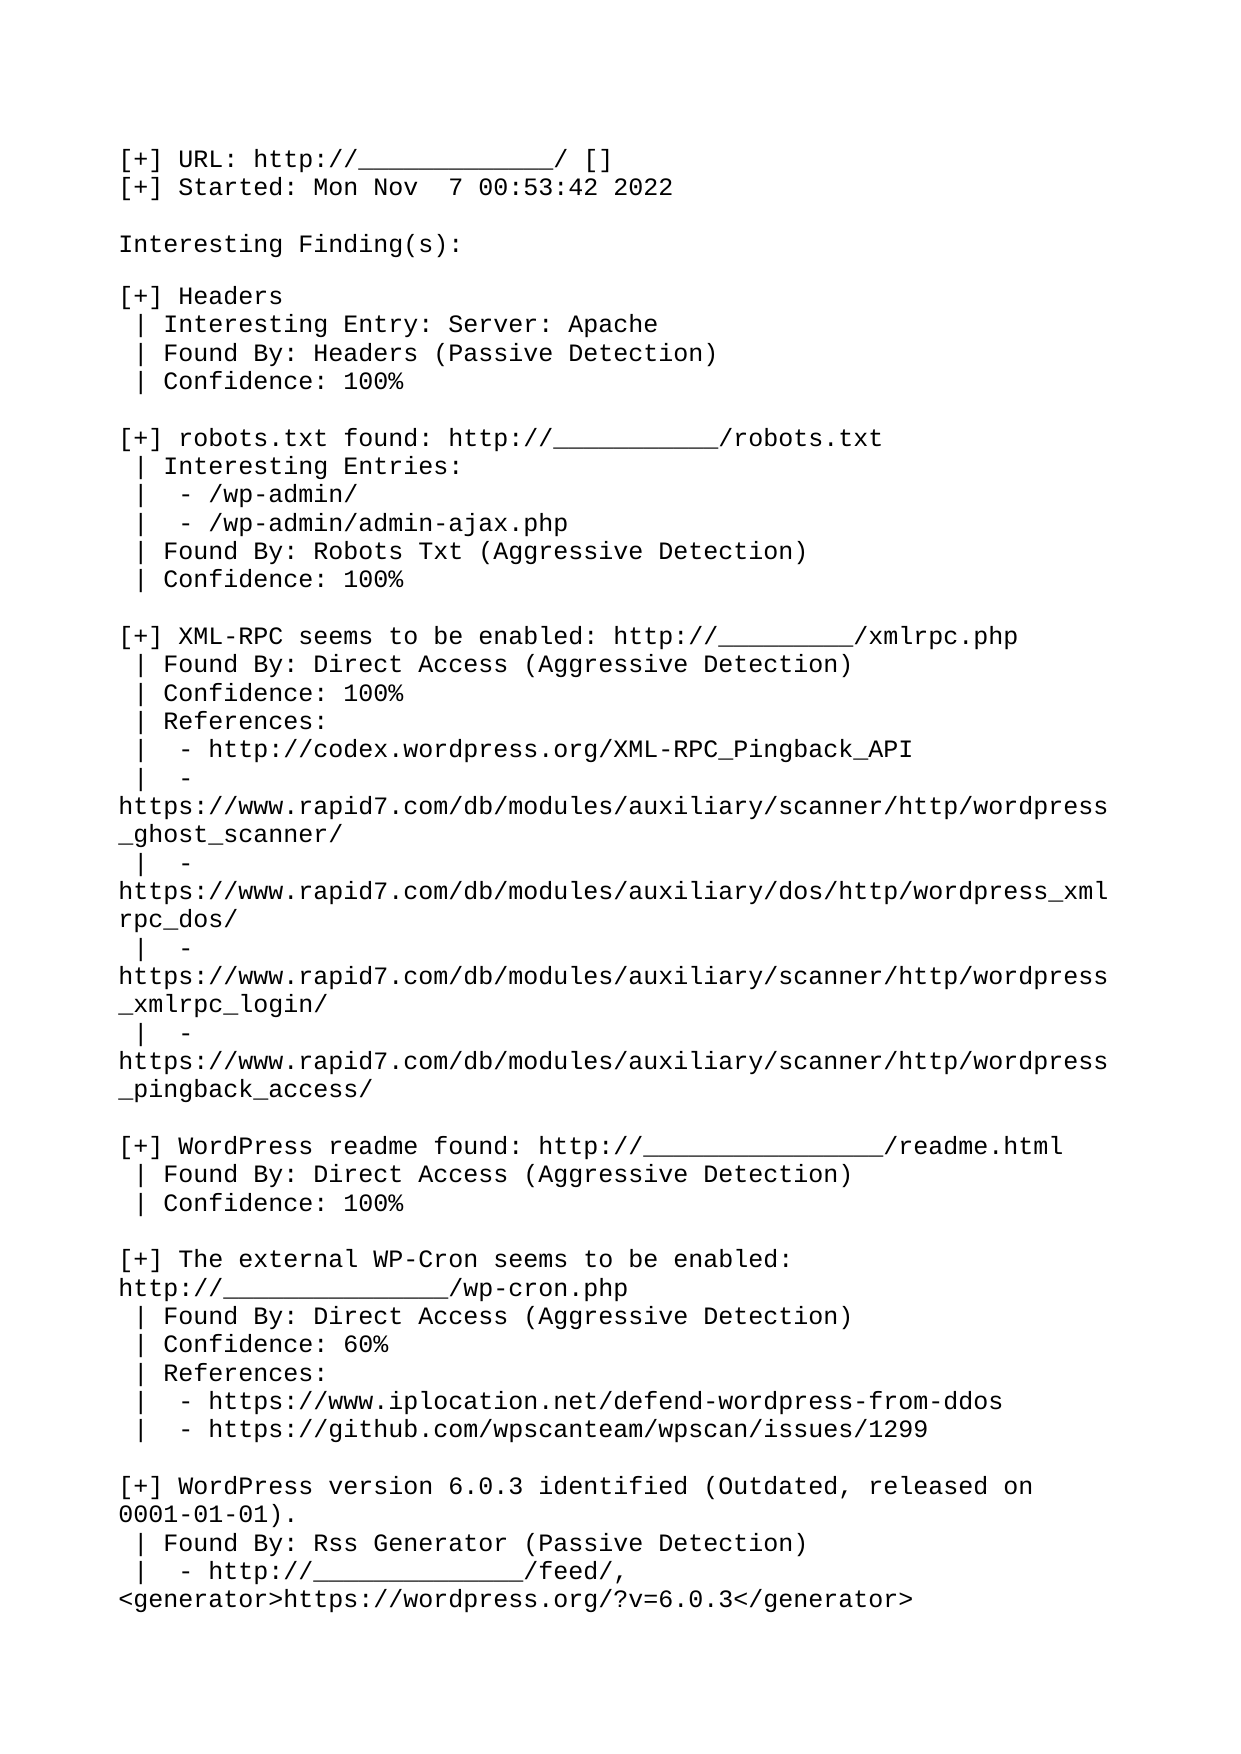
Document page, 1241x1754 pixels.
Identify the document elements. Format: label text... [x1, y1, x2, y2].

text | Interesting Entries: [118, 453, 1122, 482]
text | - http://______________/feed/, <generator>https://wordpress.org/?v=6.0.3</generator> [118, 1558, 1122, 1615]
text | Found By: Direct Access (Aggressive Detection) [118, 1303, 1122, 1332]
text | Found By: Direct Access (Aggressive Detection) [118, 652, 1122, 680]
text [+] Headers [118, 283, 1122, 312]
text | - https://www.rapid7.com/db/modules/auxiliary/scanner/http/wordpress_ghost_scanner/ [118, 765, 1122, 850]
text | Confidence: 100% [118, 567, 1122, 595]
text | Found By: Rss Generator (Passive Detection) [118, 1530, 1122, 1558]
text [+] WordPress version 6.0.3 identified (Outdated, released on 0001-01-01). [118, 1473, 1122, 1530]
text | Confidence: 100% [118, 368, 1122, 397]
text | - https://www.rapid7.com/db/modules/auxiliary/scanner/http/wordpress_xmlrpc_login/ [118, 935, 1122, 1020]
text [+] The external WP-Cron seems to be enabled: http://_______________/wp-cron.php [118, 1247, 1122, 1303]
text | Confidence: 100% [118, 1190, 1122, 1218]
text | References: [118, 1360, 1122, 1388]
text | - https://www.rapid7.com/db/modules/auxiliary/dos/http/wordpress_xmlrpc_dos/ [118, 850, 1122, 935]
text | - https://www.rapid7.com/db/modules/auxiliary/scanner/http/wordpress_pingback_access/ [118, 1020, 1122, 1105]
text | Found By: Direct Access (Aggressive Detection) [118, 1162, 1122, 1190]
text | Interesting Entry: Server: Apache [118, 312, 1122, 340]
text [+] URL: http://_____________/ [] [118, 146, 1122, 175]
text | - /wp-admin/ [118, 482, 1122, 510]
text | - /wp-admin/admin-ajax.php [118, 510, 1122, 538]
text Interesting Finding(s): [118, 231, 1122, 260]
text | References: [118, 708, 1122, 737]
text | - https://github.com/wpscanteam/wpscan/issues/1299 [118, 1417, 1122, 1445]
text | Found By: Headers (Passive Detection) [118, 340, 1122, 368]
text [+] WordPress readme found: http://________________/readme.html [118, 1133, 1122, 1162]
text [+] robots.txt found: http://___________/robots.txt [118, 425, 1122, 453]
text | Confidence: 100% [118, 680, 1122, 708]
text | Found By: Robots Txt (Aggressive Detection) [118, 538, 1122, 567]
text [+] XML-RPC seems to be enabled: http://_________/xmlrpc.php [118, 623, 1122, 652]
text | Confidence: 60% [118, 1332, 1122, 1360]
text [+] Started: Mon Nov 7 00:53:42 2022 [118, 175, 1122, 203]
text | - https://www.iplocation.net/defend-wordpress-from-ddos [118, 1388, 1122, 1417]
text | - http://codex.wordpress.org/XML-RPC_Pingback_API [118, 737, 1122, 765]
